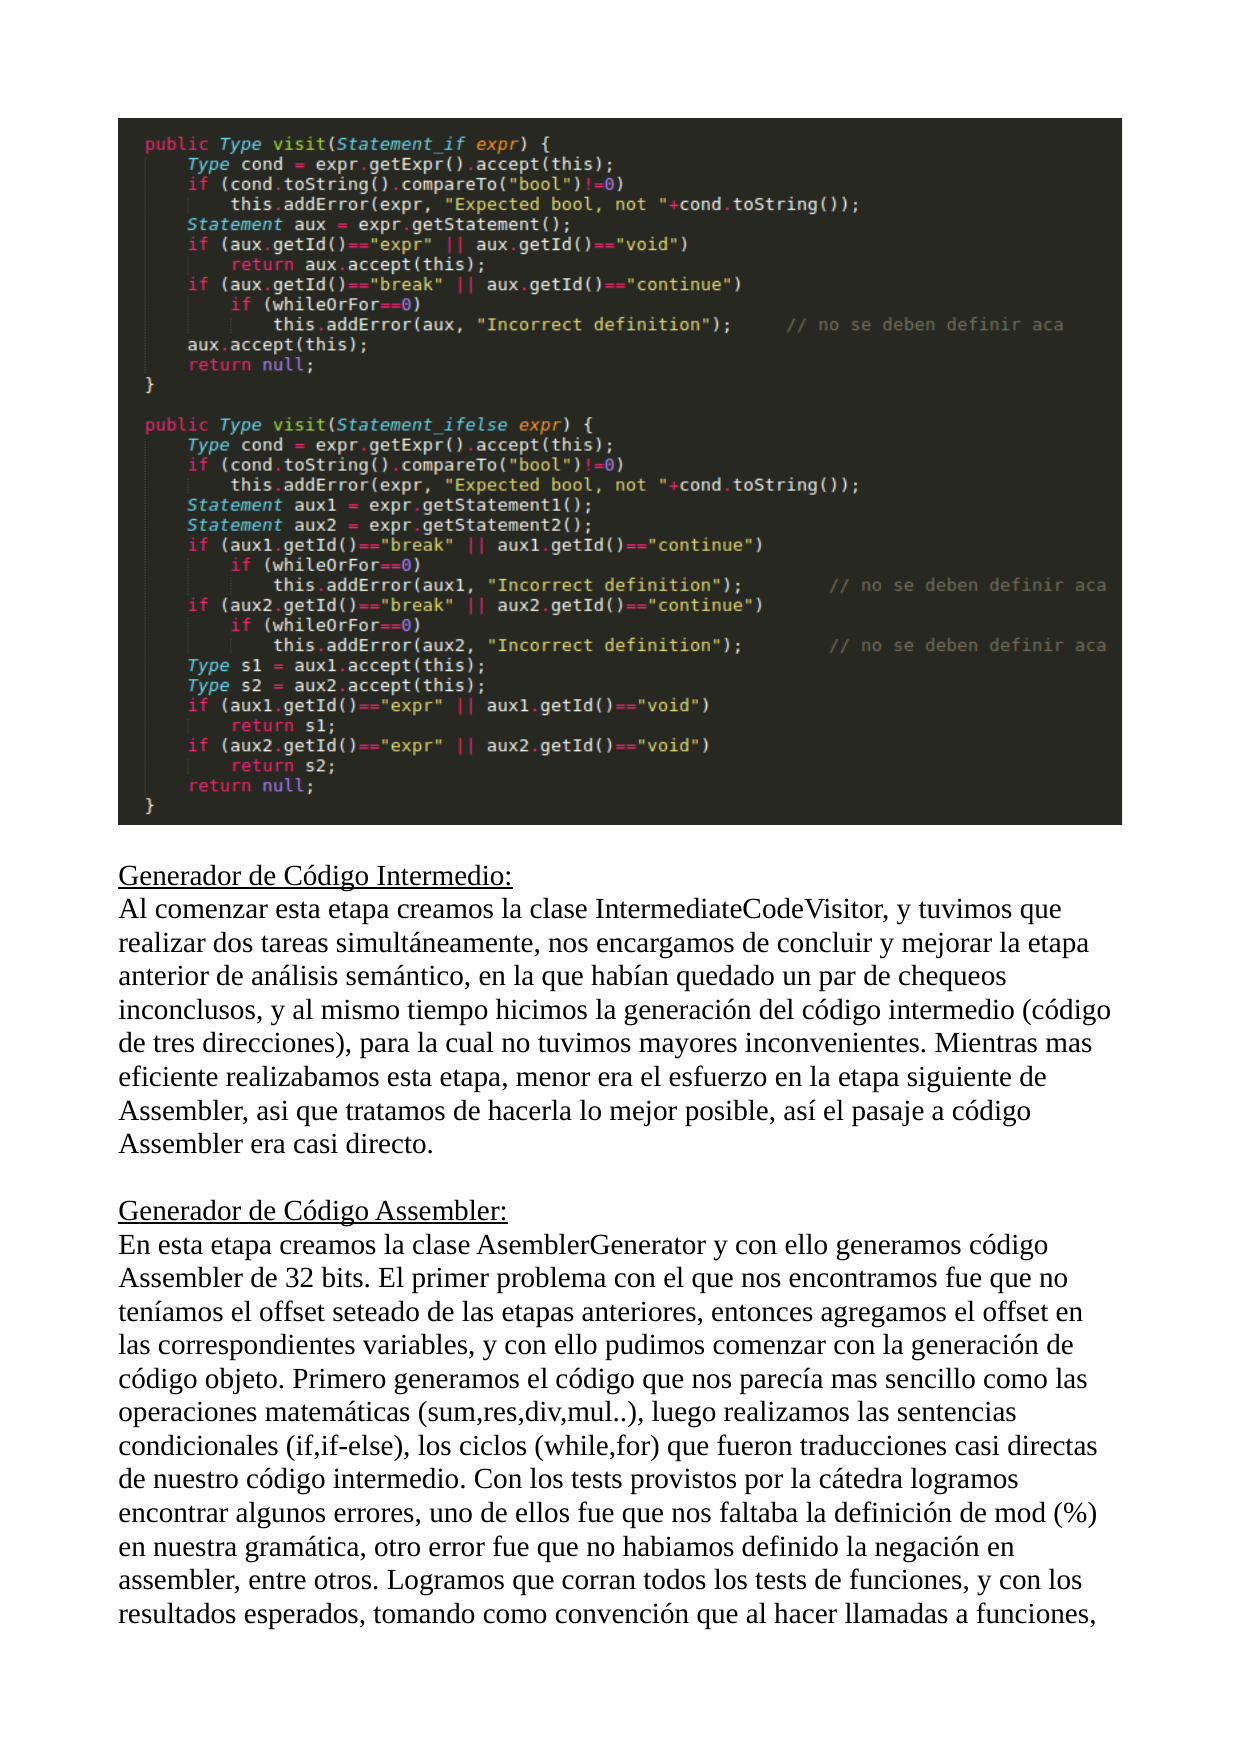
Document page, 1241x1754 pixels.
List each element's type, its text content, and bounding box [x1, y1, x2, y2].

text Generador de Código Intermedio: [118, 858, 1122, 891]
text Generador de Código Assembler: [118, 1193, 1122, 1227]
text Al comenzar esta etapa creamos la clase IntermediateCodeVisitor, y tuvimos que realizar dos tareas simultáneamente, nos encargamos de concluir y mejorar la etapa anterior de análisis semántico, en la que habían quedado un par de chequeos inconclusos, y al mismo tiempo hicimos la generación del código intermedio (código de tres direcciones), para la cual no tuvimos mayores inconvenientes. Mientras mas eficiente realizabamos esta etapa, menor era el esfuerzo en la etapa siguiente de Assembler, asi que tratamos de hacerla lo mejor posible, así el pasaje a código Assembler era casi directo. [118, 891, 1122, 1160]
picture [118, 118, 1123, 825]
text En esta etapa creamos la clase AsemblerGenerator y con ello generamos código Assembler de 32 bits. El primer problema con el que nos encontramos fue que no teníamos el offset seteado de las etapas anteriores, entonces agregamos el offset en las correspondientes variables, y con ello pudimos comenzar con la generación de código objeto. Primero generamos el código que nos parecía mas sencillo como las operaciones matemáticas (sum,res,div,mul..), luego realizamos las sentencias condicionales (if,if-else), los ciclos (while,for) que fueron traducciones casi directas de nuestro código intermedio. Con los tests provistos por la cátedra logramos encontrar algunos errores, uno de ellos fue que nos faltaba la definición de mod (%) en nuestra gramática, otro error fue que no habiamos definido la negación en assembler, entre otros. Logramos que corran todos los tests de funciones, y con los resultados esperados, tomando como convención que al hacer llamadas a funciones, [118, 1227, 1122, 1629]
